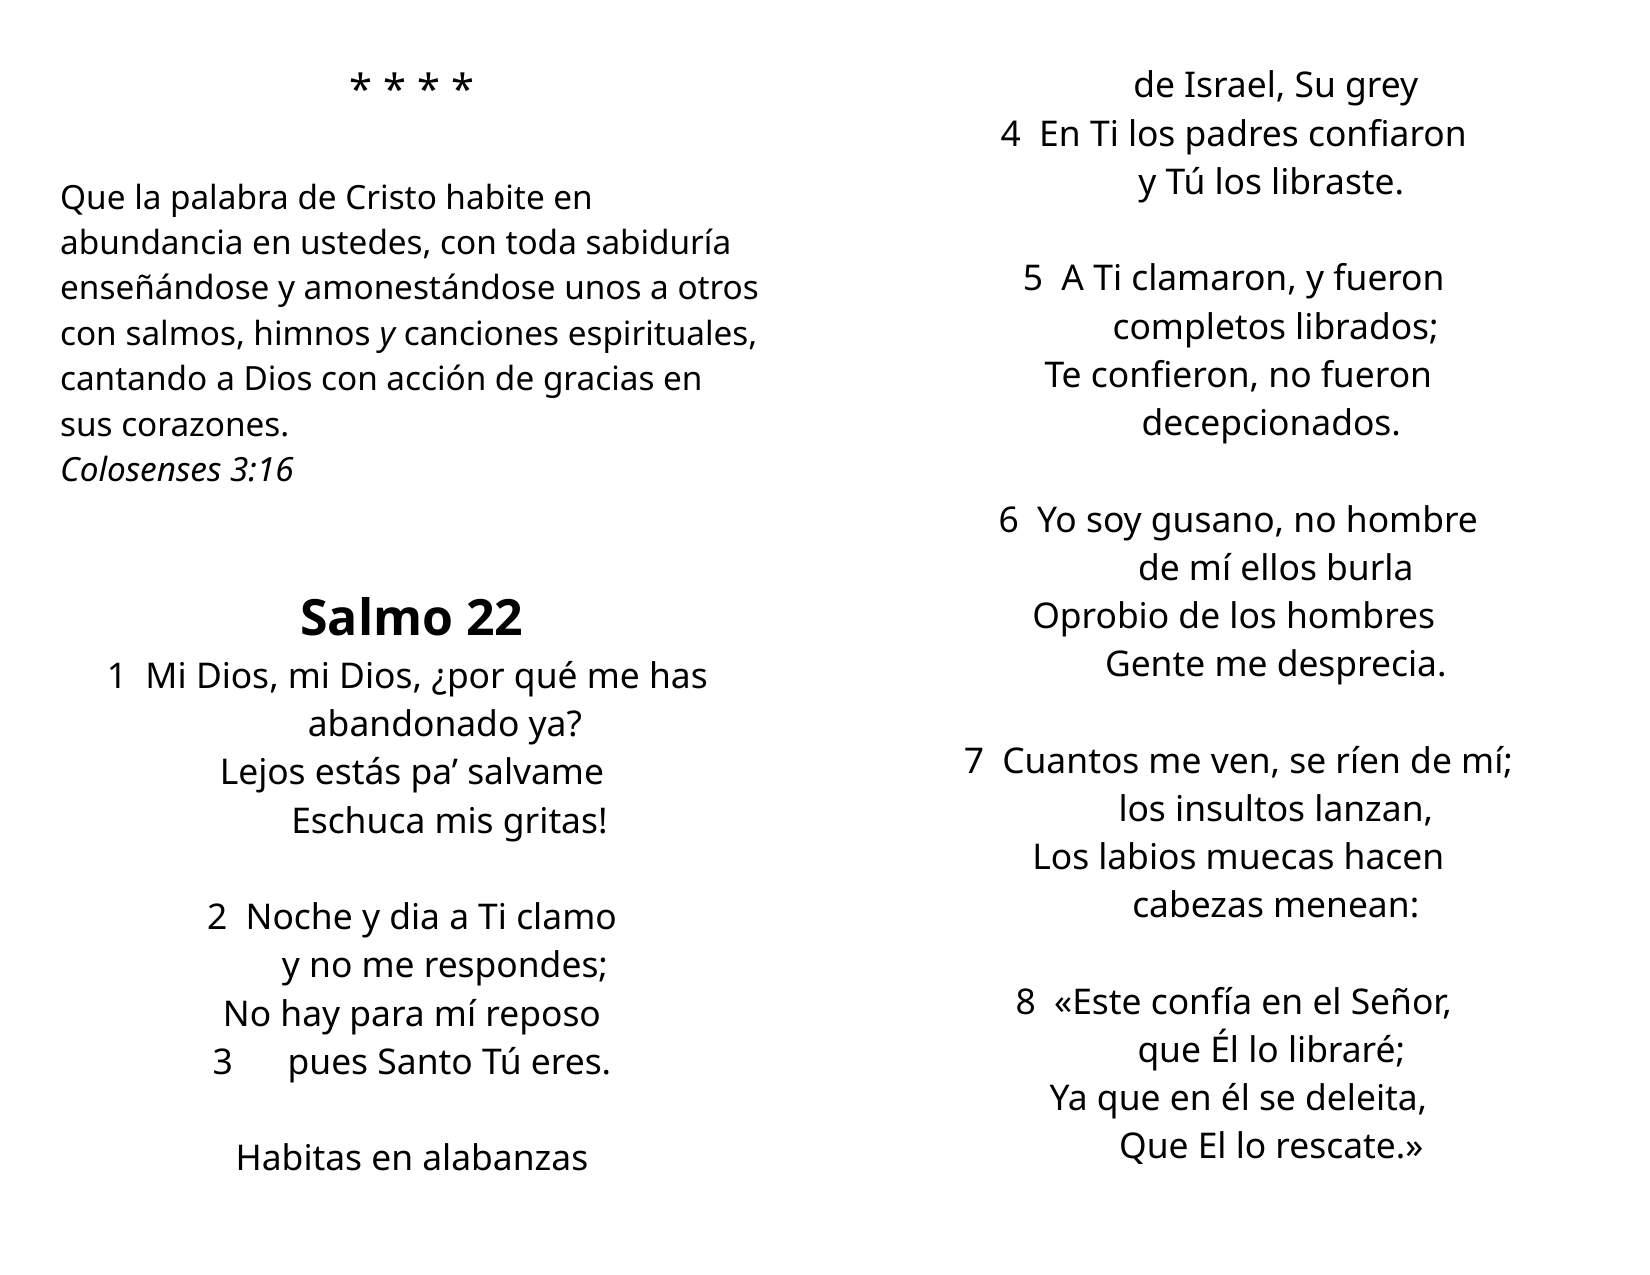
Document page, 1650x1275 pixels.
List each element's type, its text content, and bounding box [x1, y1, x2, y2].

text Los labios muecas hacen [886, 832, 1590, 880]
text 1 Mi Dios, mi Dios, ¿por qué me has [60, 650, 763, 699]
text Habitas en alabanzas [60, 1133, 763, 1181]
text cabezas menean: [886, 880, 1590, 928]
text Que El lo rescate.» [886, 1121, 1590, 1169]
text Te confieron, no fueron [886, 349, 1590, 398]
text Eschuca mis gritas! [60, 795, 763, 843]
text abandonado ya? [60, 699, 763, 747]
text 2 Noche y dia a Ti clamo [60, 892, 763, 940]
text Colosenses 3:16 [60, 446, 763, 491]
text * * * * [60, 60, 763, 117]
text 4 En Ti los padres confiaron [886, 108, 1590, 156]
text Que la palabra de Cristo habite en abundancia en ustedes, con toda sabiduría enseñándose y amonestándose unos a otros con salmos, himnos y canciones espirituales, cantando a Dios con acción de gracias en sus corazones. [60, 173, 763, 446]
text que Él lo libraré; [886, 1024, 1590, 1073]
text Ya que en él se deleita, [886, 1073, 1590, 1121]
text No hay para mí reposo [60, 988, 763, 1036]
text Salmo 22 [60, 582, 763, 650]
text decepcionados. [886, 398, 1590, 446]
text Oprobio de los hombres [886, 591, 1590, 639]
text completos librados; [886, 301, 1590, 349]
text de mí ellos burla [886, 542, 1590, 591]
text 6 Yo soy gusano, no hombre [886, 494, 1590, 542]
text de Israel, Su grey [886, 60, 1590, 108]
text Gente me desprecia. [886, 639, 1590, 687]
text 3 pues Santo Tú eres. [60, 1036, 763, 1084]
text y no me respondes; [60, 940, 763, 988]
text Lejos estás pa’ salvame [60, 747, 763, 795]
text 5 A Ti clamaron, y fueron [886, 253, 1590, 301]
text 7 Cuantos me ven, se ríen de mí; los insultos lanzan, [886, 735, 1590, 832]
text y Tú los libraste. [886, 156, 1590, 205]
text 8 «Este confía en el Señor, [886, 976, 1590, 1024]
